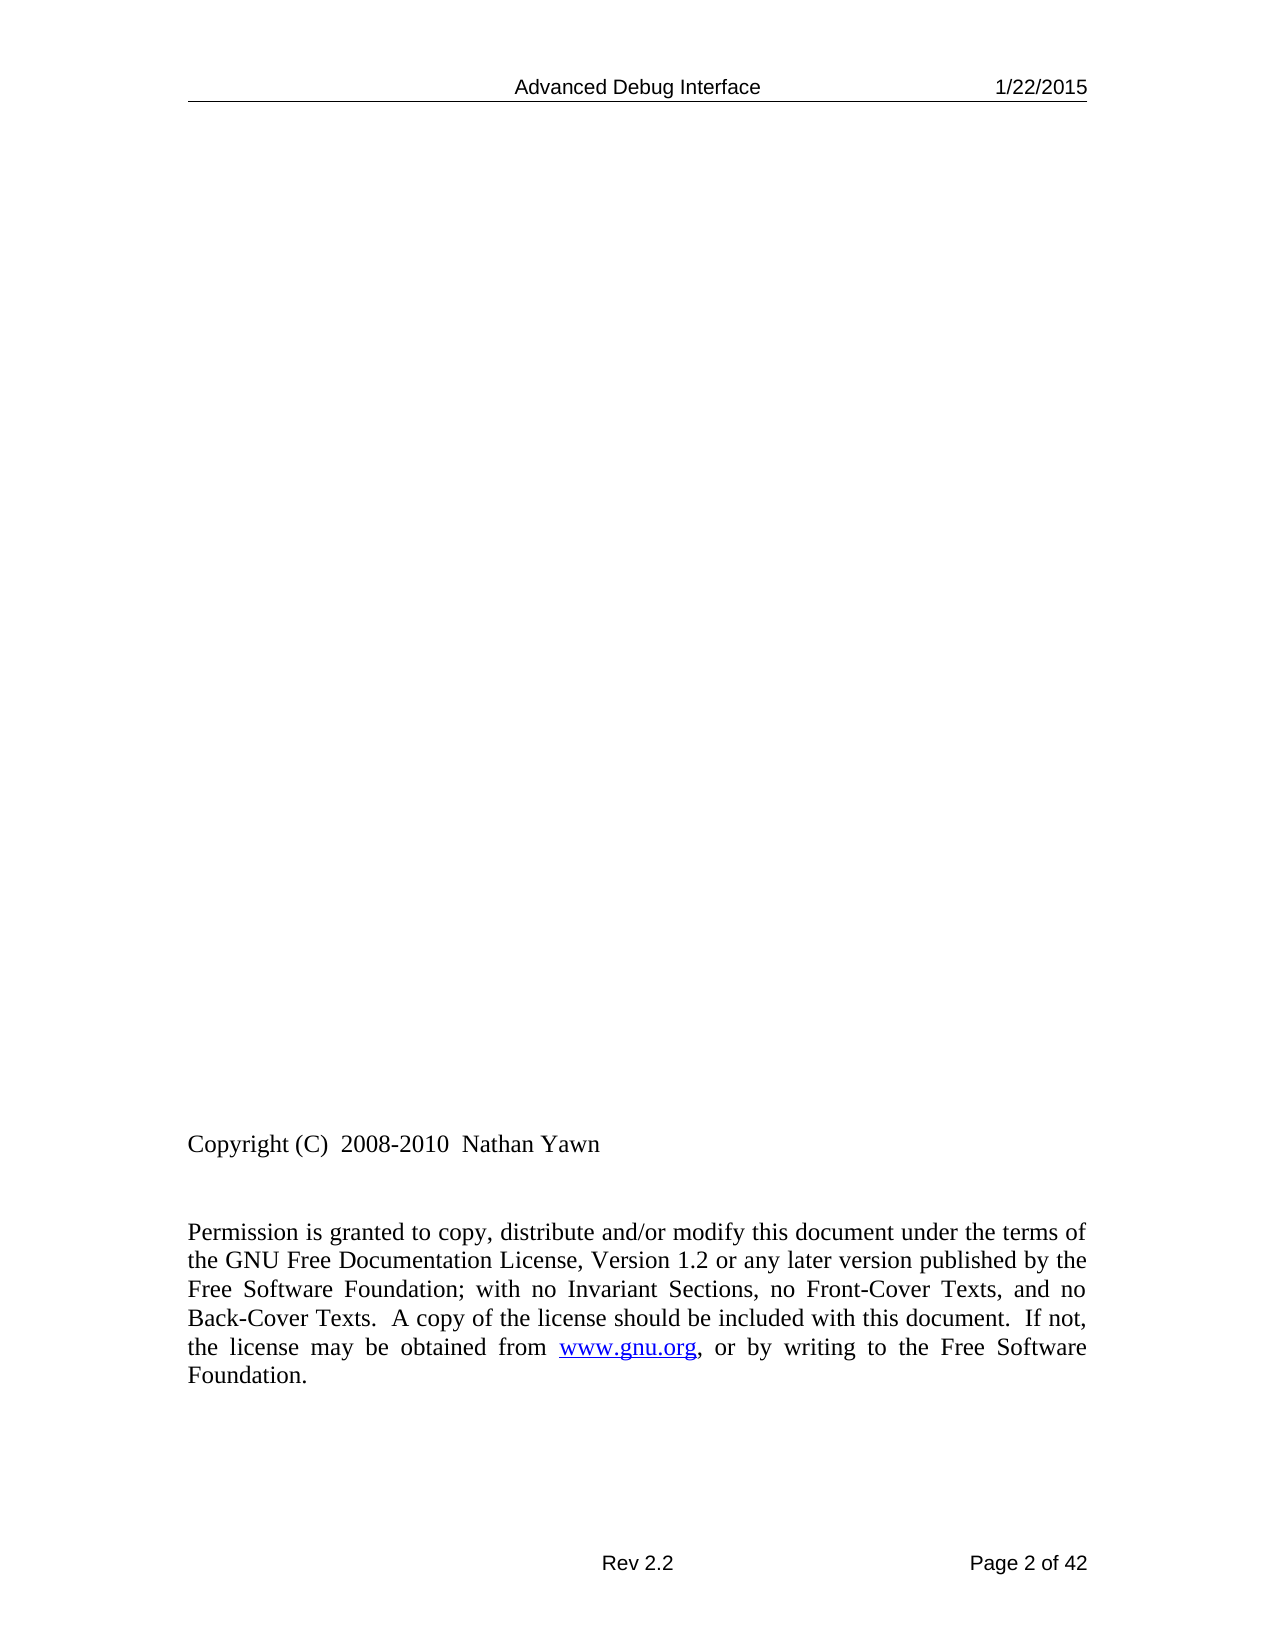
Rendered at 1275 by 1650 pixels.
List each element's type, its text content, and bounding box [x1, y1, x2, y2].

text Permission is granted to copy, distribute and/or modify this document under the terms of the GNU Free Documentation License, Version 1.2 or any later version published by the Free Software Foundation; with no Invariant Sections, no Front-Cover Texts, and no Back-Cover Texts. A copy of the license should be included with this document. If not, the license may be obtained from www.gnu.org, or by writing to the Free Software Foundation. [187, 1217, 1087, 1389]
text Copyright (C) 2008-2010 Nathan Yawn [187, 1129, 1087, 1157]
